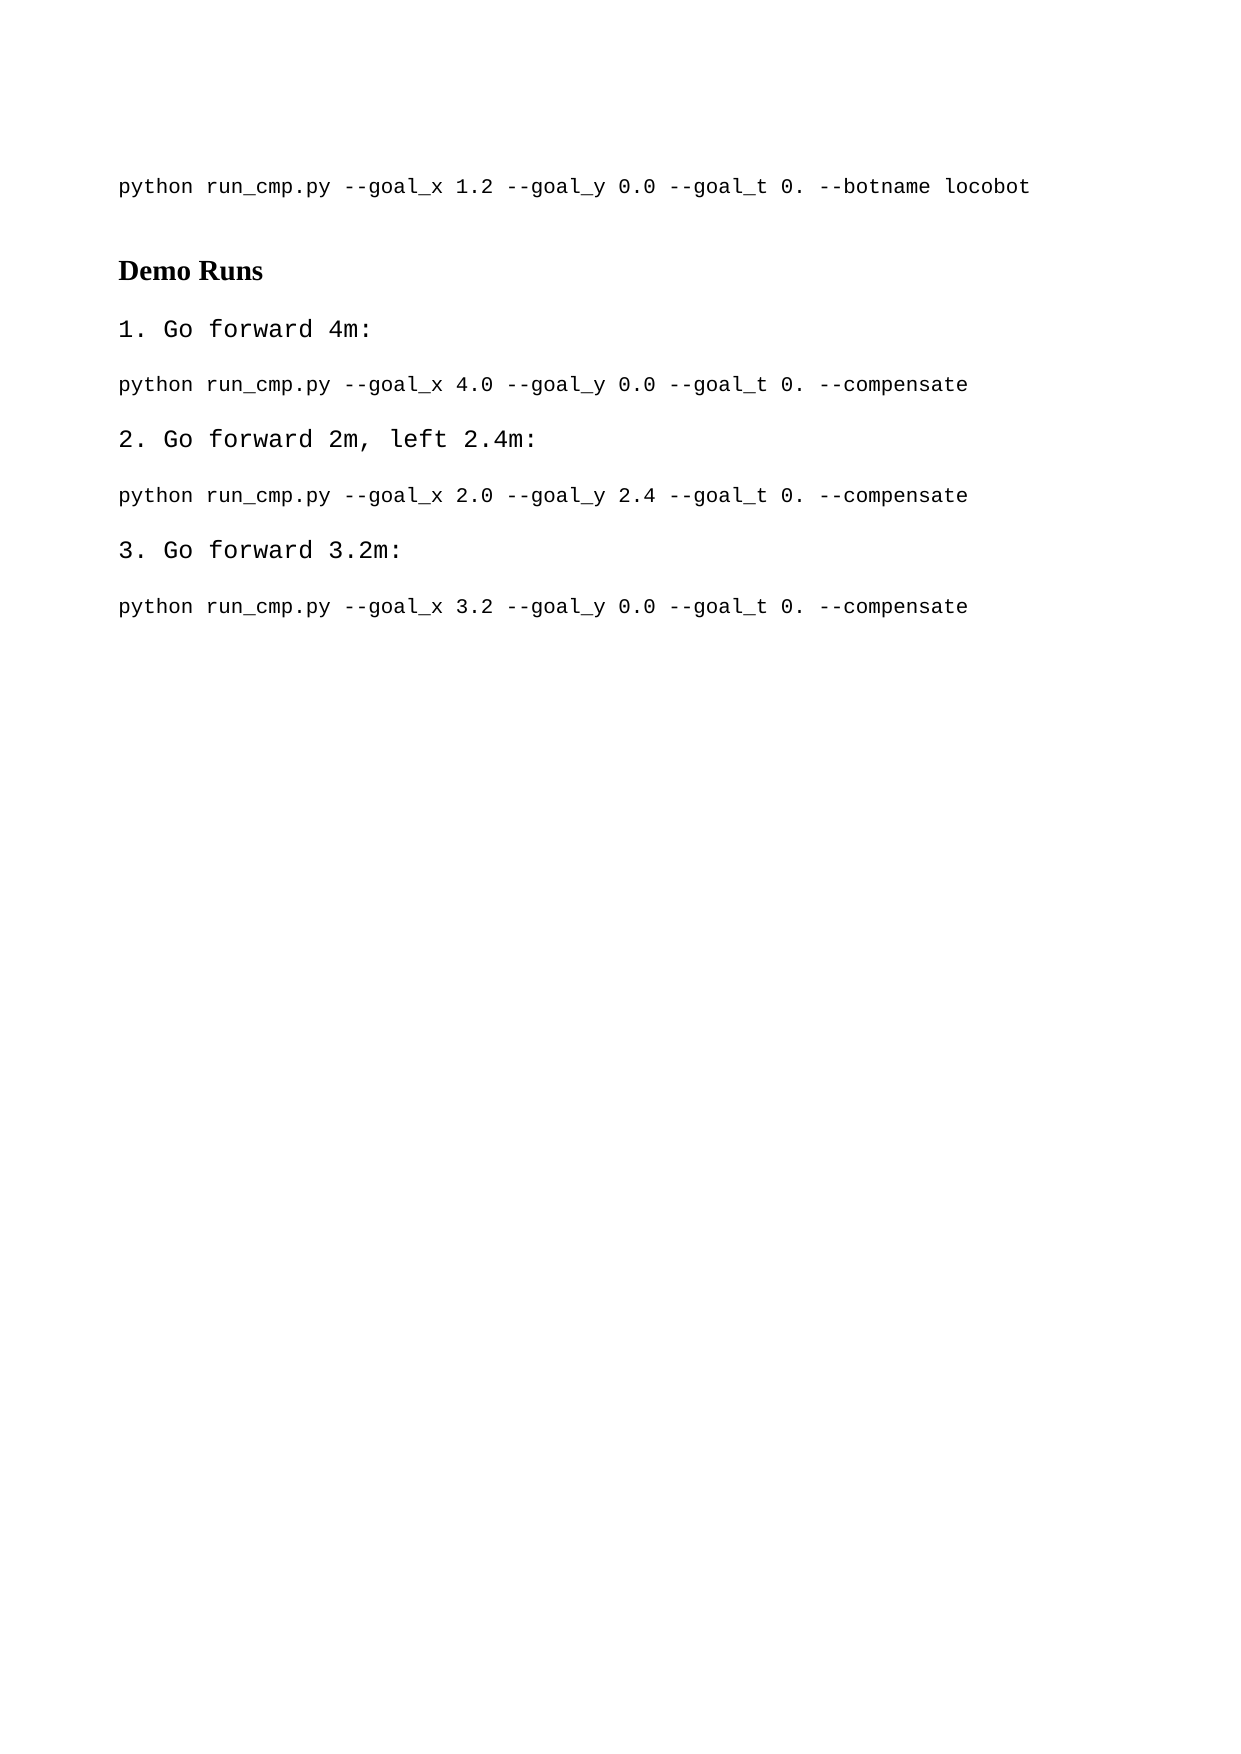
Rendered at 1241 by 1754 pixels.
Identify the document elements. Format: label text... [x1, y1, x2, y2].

text 3. Go forward 3.2m: [118, 538, 1122, 566]
text python run_cmp.py --goal_x 2.0 --goal_y 2.4 --goal_t 0. --compensate [118, 485, 1122, 508]
text python run_cmp.py --goal_x 4.0 --goal_y 0.0 --goal_t 0. --compensate [118, 374, 1122, 398]
subtitle Demo Runs [118, 253, 1122, 287]
text 2. Go forward 2m, left 2.4m: [118, 427, 1122, 455]
text python run_cmp.py --goal_x 1.2 --goal_y 0.0 --goal_t 0. --botname locobot [118, 176, 1122, 200]
text 1. Go forward 4m: [118, 316, 1122, 344]
text python run_cmp.py --goal_x 3.2 --goal_y 0.0 --goal_t 0. --compensate [118, 596, 1122, 619]
